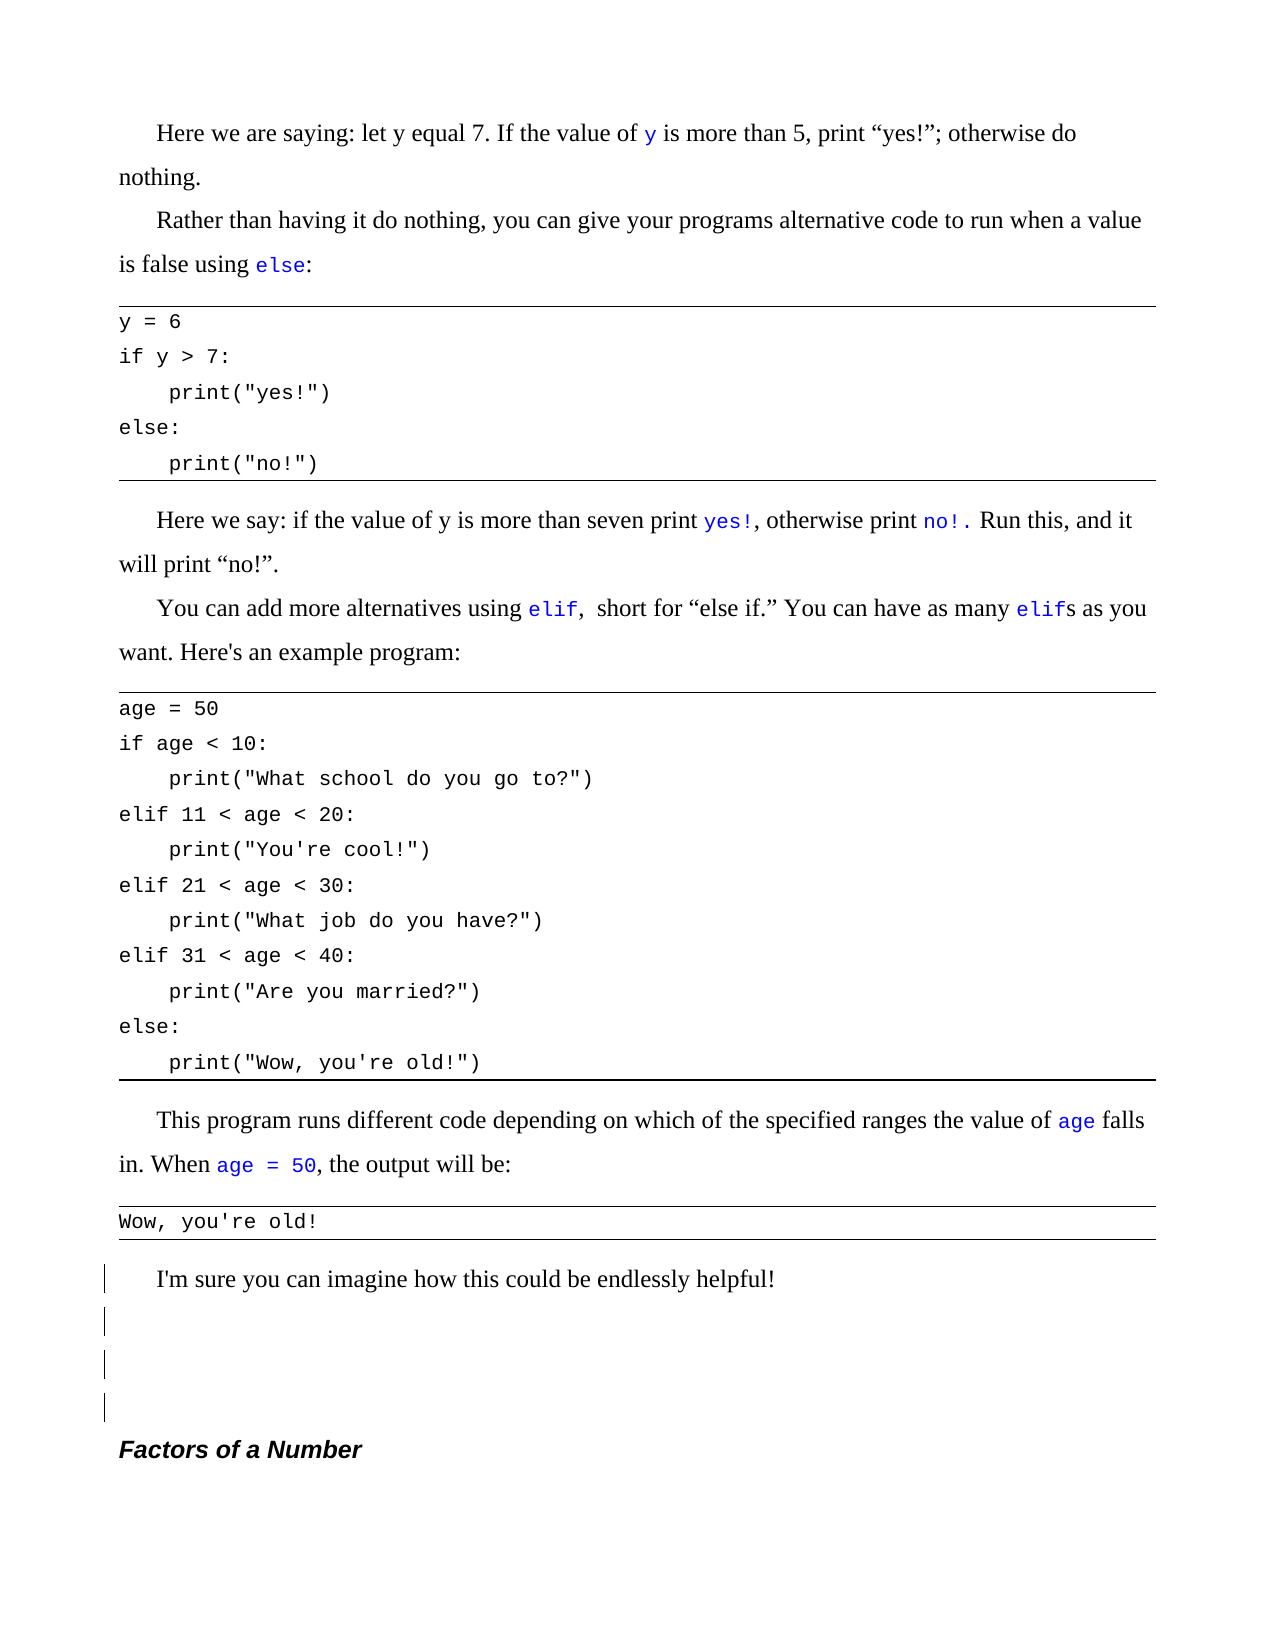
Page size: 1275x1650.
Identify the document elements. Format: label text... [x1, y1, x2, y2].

text elif 21 < age < 30: [118, 874, 1156, 898]
text print("What school do you go to?") [118, 768, 1156, 792]
text else: [118, 1016, 1156, 1040]
text elif 11 < age < 20: [118, 804, 1156, 827]
text age = 50 [118, 693, 1156, 721]
text Wow, you're old! [118, 1207, 1156, 1240]
text Here we say: if the value of y is more than seven print yes!, otherwise print no!. Run this, and it will print “no!”. [118, 506, 1156, 578]
text Factors of a Number [118, 1434, 1156, 1463]
text elif 31 < age < 40: [118, 945, 1156, 969]
text print("yes!") [118, 382, 1156, 405]
text print("no!") [118, 452, 1156, 481]
text else: [118, 417, 1156, 441]
text Here we are saying: let y equal 7. If the value of y is more than 5, print “yes!”; otherwise do nothing. [118, 118, 1156, 191]
text print("Wow, you're old!") [118, 1052, 1156, 1081]
text print("Are you married?") [118, 981, 1156, 1004]
text if y > 7: [118, 346, 1156, 370]
text I'm sure you can imagine how this could be endlessly helpful! [118, 1264, 1156, 1336]
text if age < 10: [118, 733, 1156, 757]
text Rather than having it do nothing, you can give your programs alternative code to run when a value is false using else: [118, 206, 1156, 278]
text [118, 1393, 1156, 1422]
text print("What job do you have?") [118, 910, 1156, 934]
text print("You're cool!") [118, 839, 1156, 863]
text You can add more alternatives using elif, short for “else if.” You can have as many elifs as you want. Here's an example program: [118, 593, 1156, 665]
text This program runs different code depending on which of the specified ranges the value of age falls in. When age = 50, the output will be: [118, 1105, 1156, 1178]
text y = 6 [118, 307, 1156, 334]
